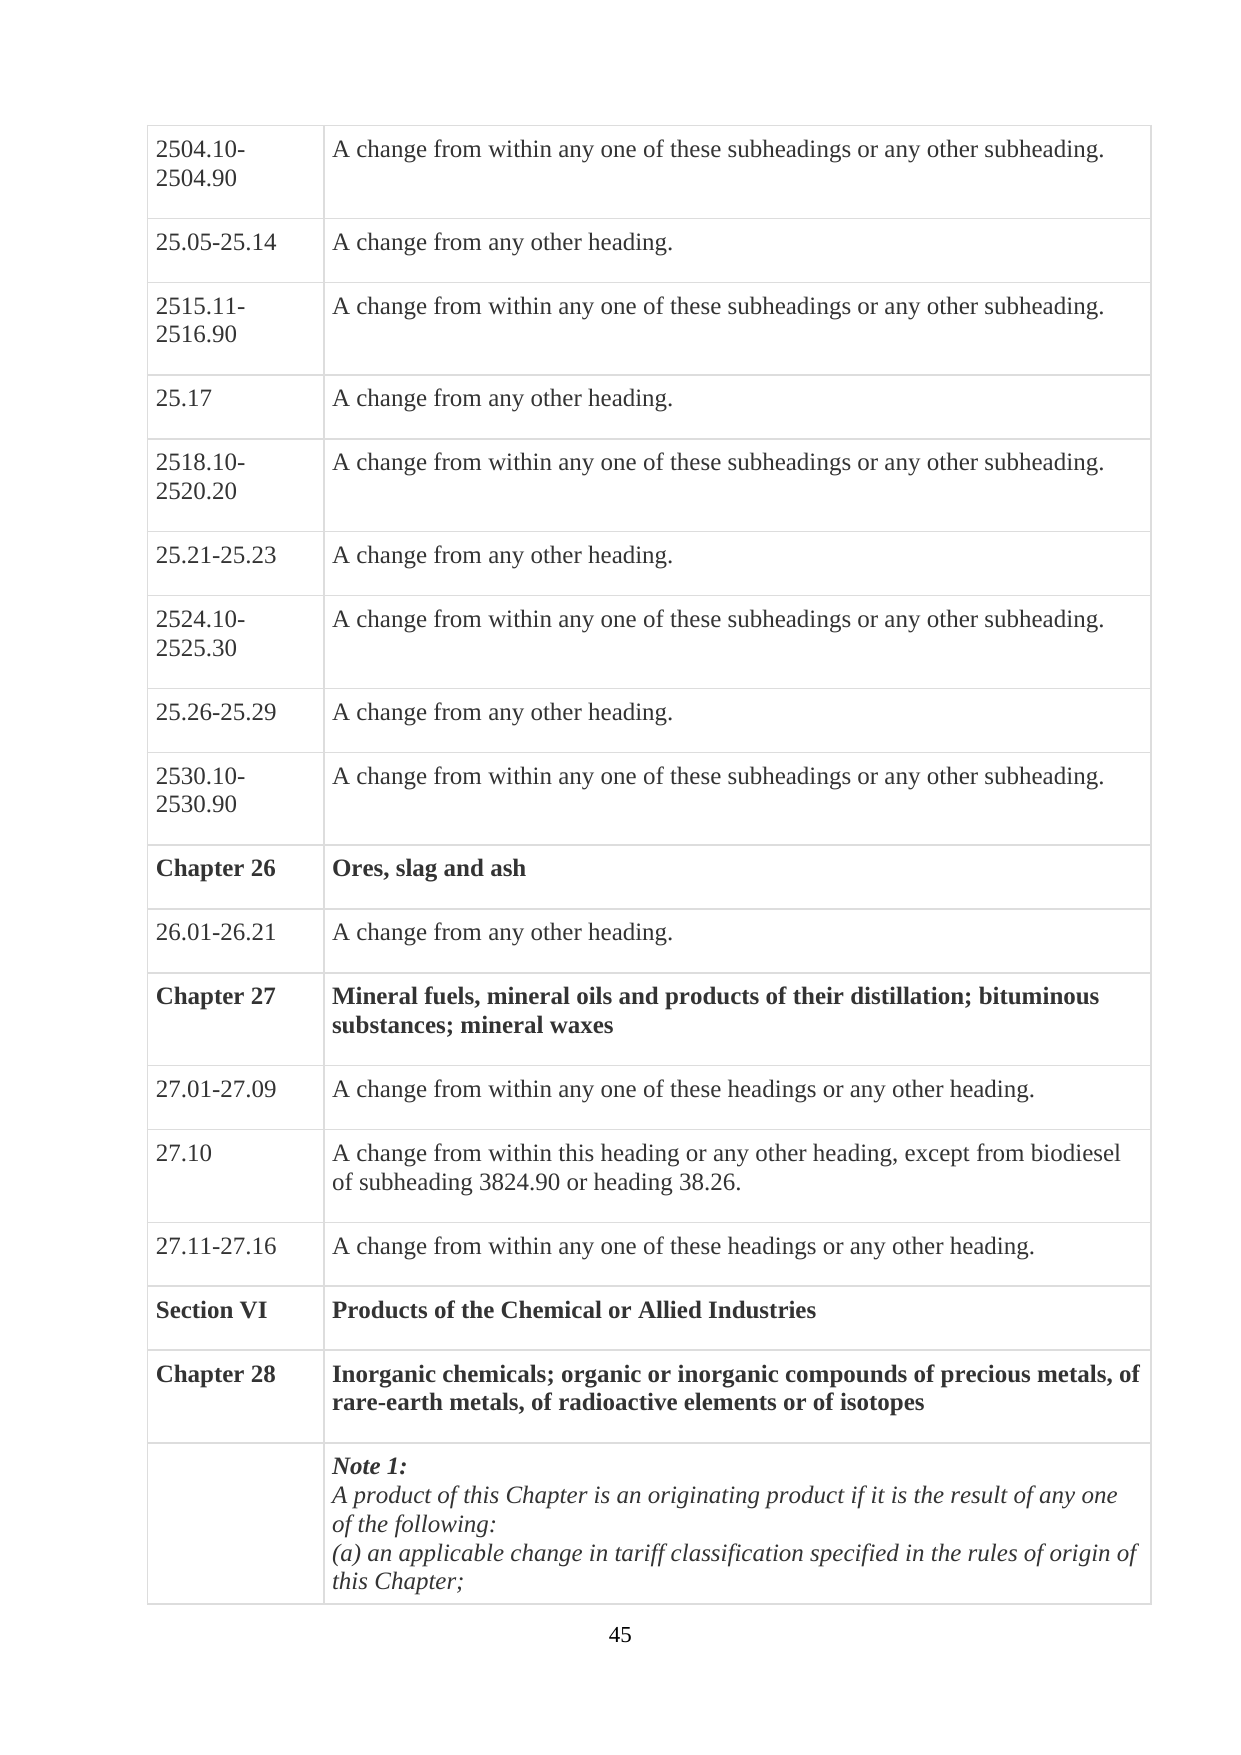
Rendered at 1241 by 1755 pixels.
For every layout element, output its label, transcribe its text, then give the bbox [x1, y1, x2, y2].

table_cell 26.01-26.21 [148, 910, 323, 972]
table_cell 2504.10-2504.90 [148, 126, 323, 217]
table_cell A change from within any one of these subheadings or any other subheading. [325, 596, 1150, 687]
table_cell 2515.11-2516.90 [148, 283, 323, 374]
table_cell Products of the Chemical or Allied Industries [325, 1287, 1150, 1349]
table_cell A change from any other heading. [325, 376, 1150, 438]
table_cell Inorganic chemicals; organic or inorganic compounds of precious metals, of rare-earth metals, of radioactive elements or of isotopes [325, 1351, 1150, 1442]
table_cell 25.17 [148, 376, 323, 438]
table_cell 27.01-27.09 [148, 1066, 323, 1129]
table_cell 25.26-25.29 [148, 689, 323, 751]
table_cell A change from within any one of these headings or any other heading. [325, 1223, 1150, 1285]
table_cell 2524.10-2525.30 [148, 596, 323, 687]
table_cell A change from any other heading. [325, 532, 1150, 595]
table_cell A change from any other heading. [325, 689, 1150, 751]
table_cell 27.11-27.16 [148, 1223, 323, 1285]
table_cell Chapter 28 [148, 1351, 323, 1442]
table_cell A change from within any one of these subheadings or any other subheading. [325, 440, 1150, 531]
table_cell A change from within any one of these subheadings or any other subheading. [325, 283, 1150, 374]
table_cell Chapter 26 [148, 846, 323, 908]
table_cell A change from any other heading. [325, 910, 1150, 972]
table_cell Chapter 27 [148, 974, 323, 1065]
table_cell 27.10 [148, 1130, 323, 1221]
table_cell Mineral fuels, mineral oils and products of their distillation; bituminous substances; mineral waxes [325, 974, 1150, 1065]
table_cell 25.05-25.14 [148, 219, 323, 281]
table_cell A change from any other heading. [325, 219, 1150, 281]
table_cell A change from within any one of these subheadings or any other subheading. [325, 753, 1150, 844]
table_cell Note 1: A product of this Chapter is an originating product if it is the result of any one of the following: (a) an applicable change in tariff classification specified in the rules of origin of this Chapter; [325, 1444, 1150, 1603]
table_cell A change from within this heading or any other heading, except from biodiesel of subheading 3824.90 or heading 38.26. [325, 1130, 1150, 1221]
table_cell A change from within any one of these headings or any other heading. [325, 1066, 1150, 1129]
table_cell [148, 1444, 323, 1603]
table_cell 2530.10-2530.90 [148, 753, 323, 844]
table_cell 2518.10-2520.20 [148, 440, 323, 531]
table_cell A change from within any one of these subheadings or any other subheading. [325, 126, 1150, 217]
table_cell 25.21-25.23 [148, 532, 323, 595]
table_cell Ores, slag and ash [325, 846, 1150, 908]
table_cell Section VI [148, 1287, 323, 1349]
